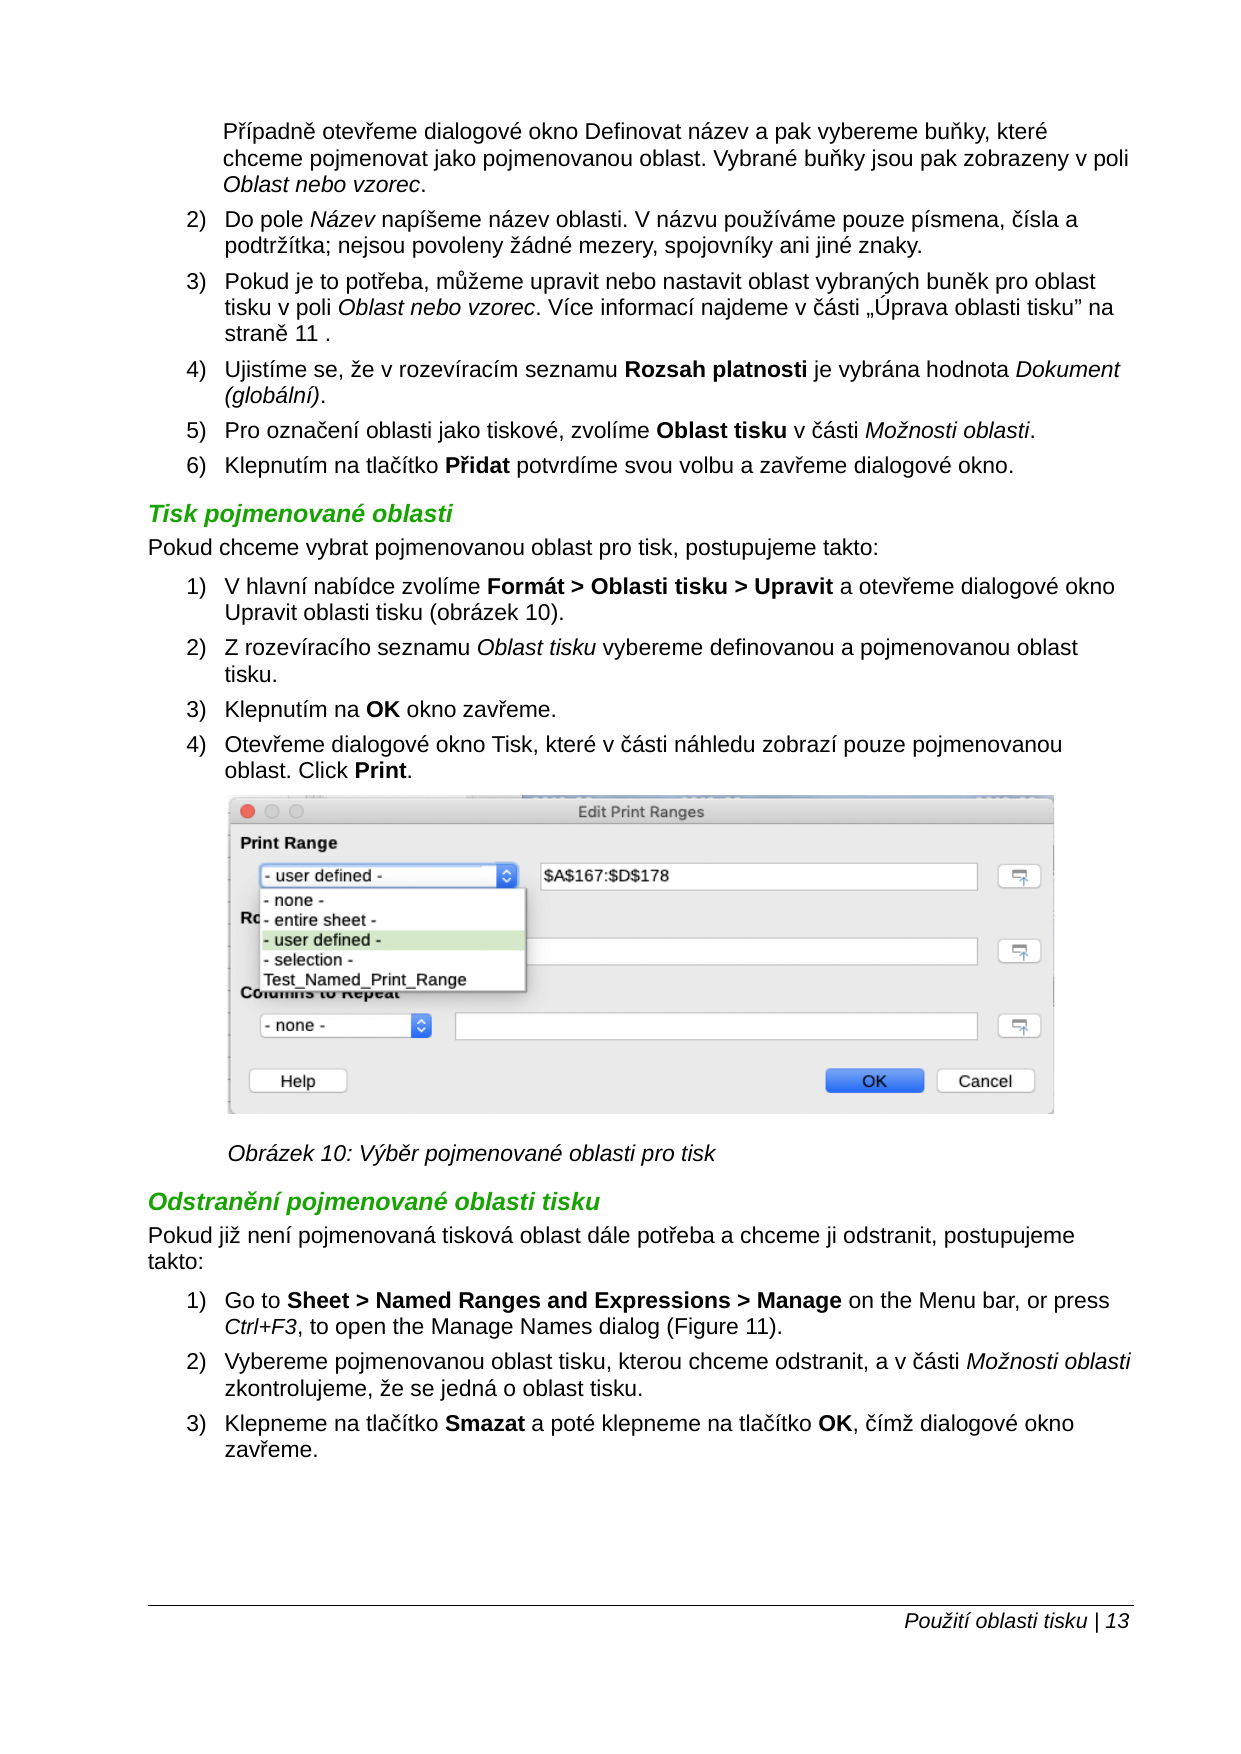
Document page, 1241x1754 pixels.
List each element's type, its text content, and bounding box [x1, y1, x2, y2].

subtitle Tisk pojmenované oblasti [148, 499, 1134, 528]
list Do pole Název napíšeme název oblasti. V názvu používáme pouze písmena, čísla a podtržítka; nejsou povoleny žádné mezery, spojovníky ani jiné znaky. [207, 206, 1134, 259]
list Vybereme pojmenovanou oblast tisku, kterou chceme odstranit, a v části Možnosti oblasti zkontrolujeme, že se jedná o oblast tisku. [207, 1348, 1134, 1401]
picture [227, 795, 1055, 1114]
list Ujistíme se, že v rozevíracím seznamu Rozsah platnosti je vybrána hodnota Dokument (globální). [207, 356, 1134, 408]
text Pokud již není pojmenovaná tisková oblast dále potřeba a chceme ji odstranit, postupujeme takto: [148, 1222, 1134, 1274]
list Go to Sheet > Named Ranges and Expressions > Manage on the Menu bar, or press Ctrl+F3, to open the Manage Names dialog (Figure 11). [207, 1287, 1134, 1339]
list Otevřeme dialogové okno Tisk, které v části náhledu zobrazí pouze pojmenovanou oblast. Click Print. [207, 731, 1134, 784]
list Z rozevíracího seznamu Oblast tisku vybereme definovanou a pojmenovanou oblast tisku. [207, 634, 1134, 687]
list Pokud je to potřeba, můžeme upravit nebo nastavit oblast vybraných buněk pro oblast tisku v poli Oblast nebo vzorec. Více informací najdeme v části „Úprava oblasti tisku” na straně 9 . [207, 268, 1134, 347]
list Pro označení oblasti jako tiskové, zvolíme Oblast tisku v části Možnosti oblasti. [207, 417, 1134, 443]
subtitle Odstranění pojmenované oblasti tisku [148, 1187, 1134, 1216]
list Klepnutím na OK okno zavřeme. [207, 696, 1134, 722]
list Případně otevřeme dialogové okno Definovat název a pak vybereme buňky, které chceme pojmenovat jako pojmenovanou oblast. Vybrané buňky jsou pak zobrazeny v poli Oblast nebo vzorec. [189, 118, 1134, 197]
text Pokud chceme vybrat pojmenovanou oblast pro tisk, postupujeme takto: [148, 534, 1134, 560]
list V hlavní nabídce zvolíme Formát > Oblasti tisku > Upravit a otevřeme dialogové okno Upravit oblasti tisku (obrázek 10). [207, 573, 1134, 626]
list Klepnutím na tlačítko Přidat potvrdíme svou volbu a zavřeme dialogové okno. [207, 452, 1134, 479]
text Obrázek 10: Výběr pojmenované oblasti pro tisk [227, 1114, 1054, 1166]
list Klepneme na tlačítko Smazat a poté klepneme na tlačítko OK, čímž dialogové okno zavřeme. [207, 1410, 1134, 1463]
